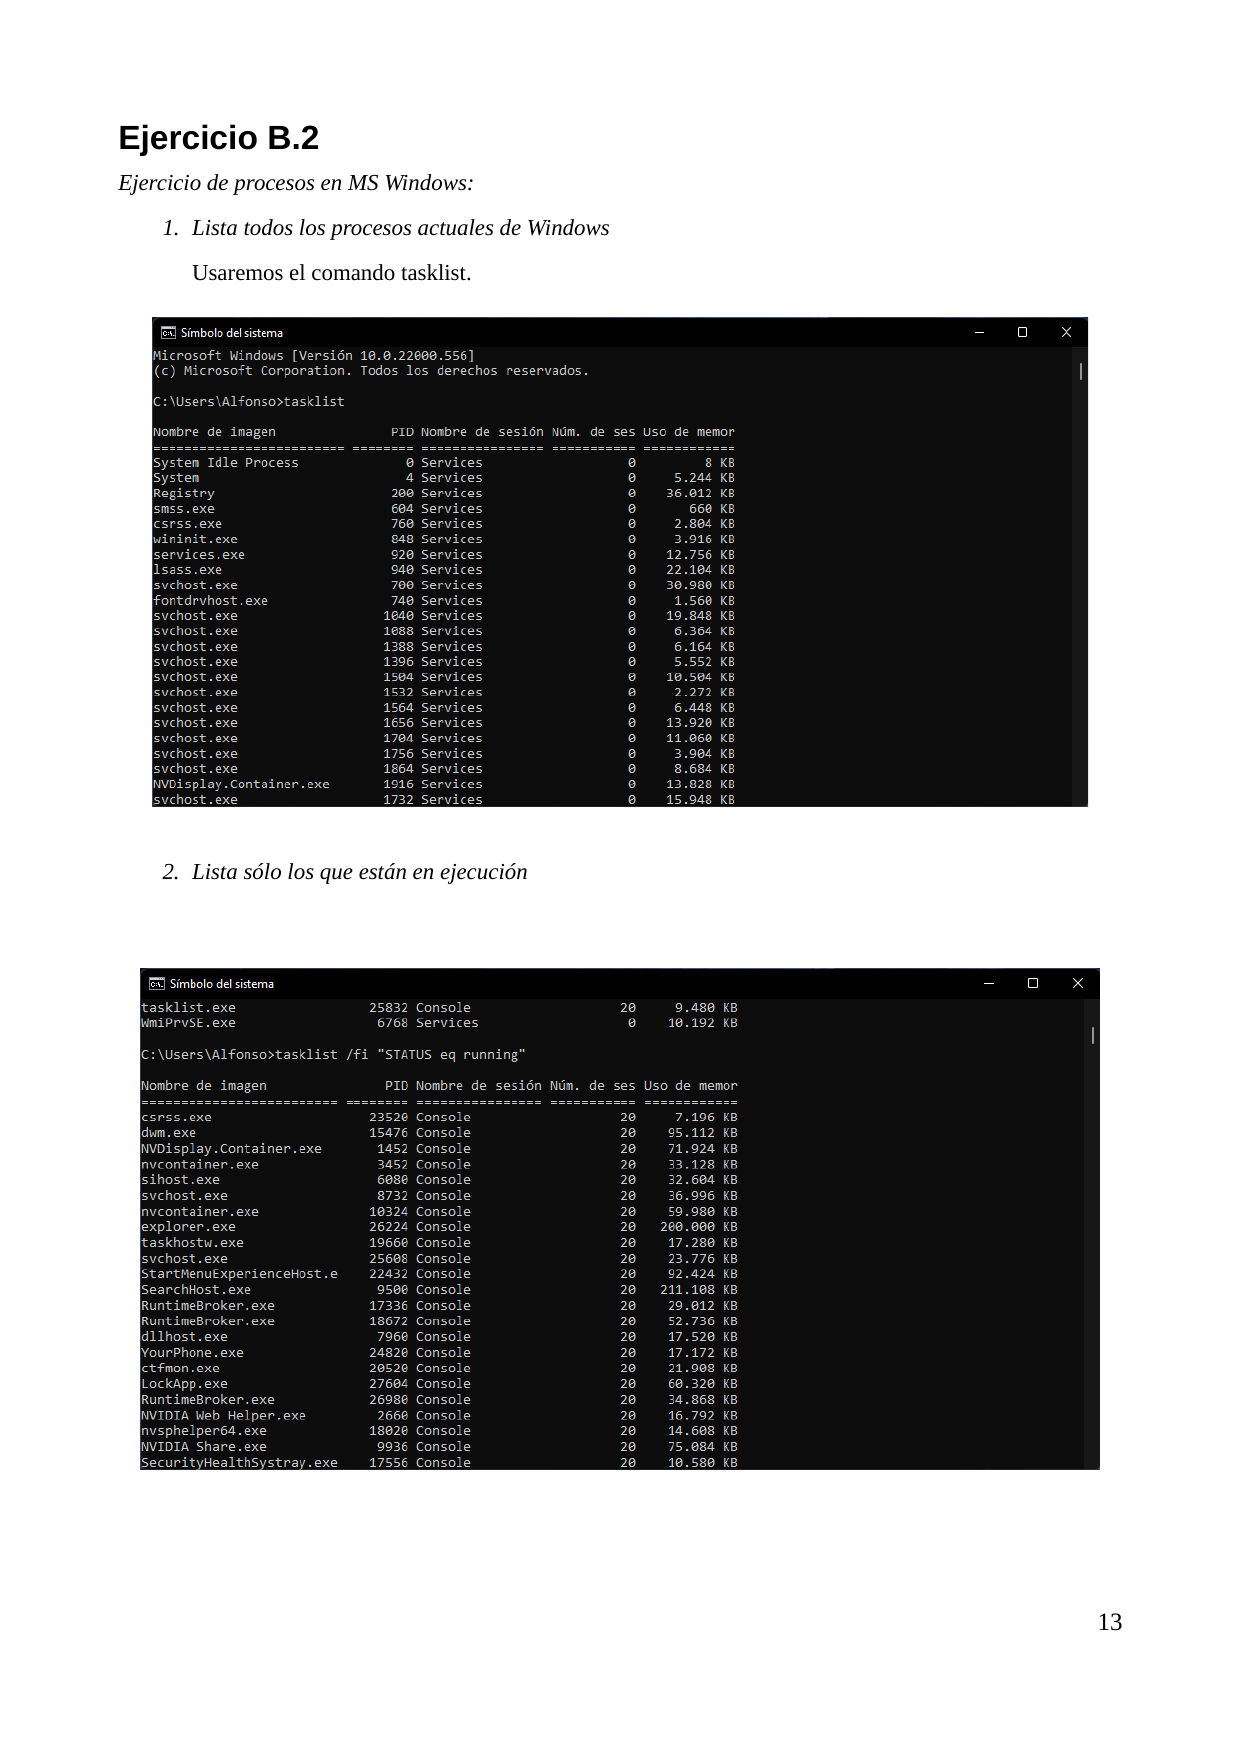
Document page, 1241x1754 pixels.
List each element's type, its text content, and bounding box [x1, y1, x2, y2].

list Lista sólo los que están en ejecución [162, 858, 1122, 884]
picture [152, 317, 1089, 807]
picture [140, 968, 1100, 1470]
list Lista todos los procesos actuales de Windows [162, 214, 1122, 240]
text Ejercicio de procesos en MS Windows: [118, 169, 1122, 196]
list Usaremos el comando tasklist. [162, 259, 1122, 285]
subtitle Ejercicio B.2 [118, 118, 1122, 157]
